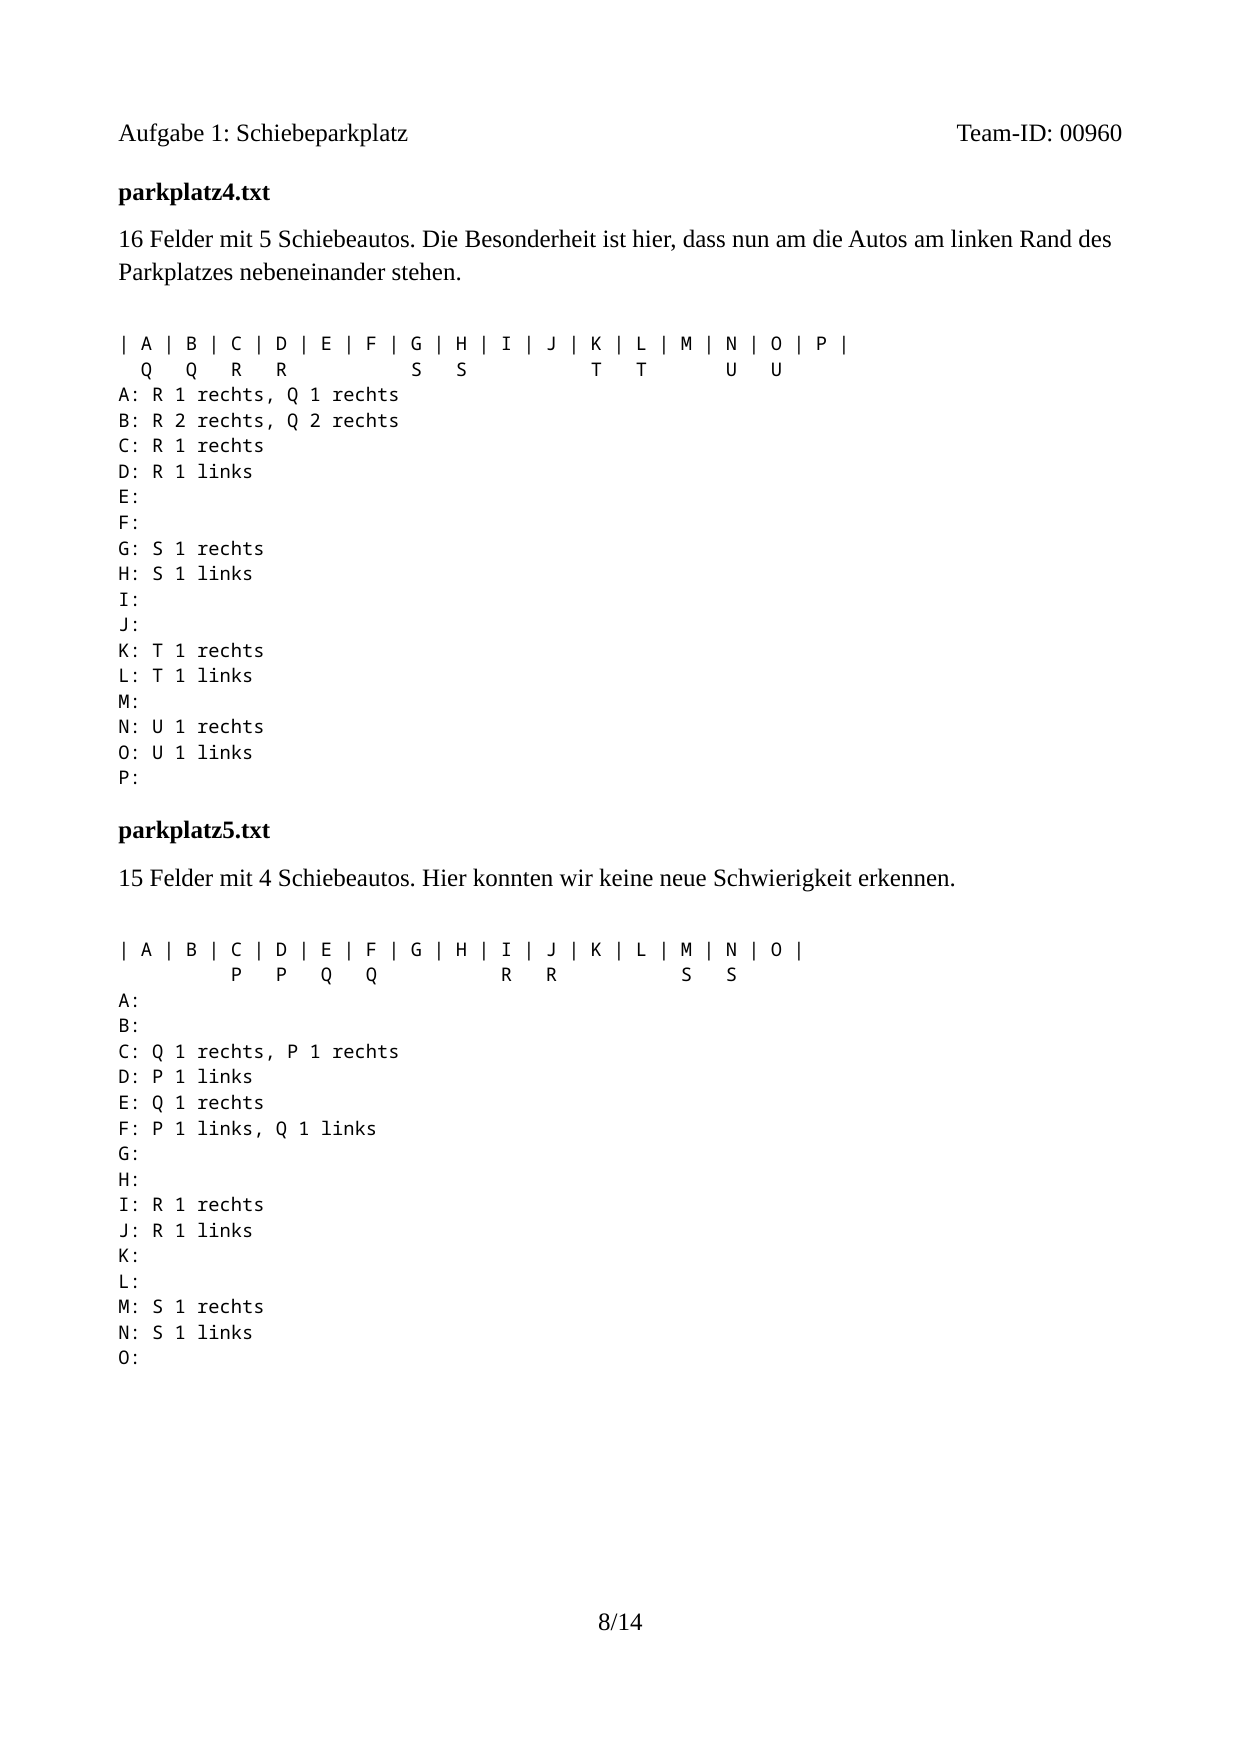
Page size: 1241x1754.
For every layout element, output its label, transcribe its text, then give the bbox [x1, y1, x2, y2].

text O: [118, 1344, 1122, 1370]
text G: S 1 rechts [118, 535, 1122, 560]
text Q Q R R S S T T U U [118, 356, 1122, 382]
text L: T 1 links [118, 662, 1122, 688]
text H: S 1 links [118, 560, 1122, 586]
text | A | B | C | D | E | F | G | H | I | J | K | L | M | N | O | [118, 936, 1122, 962]
text K: [118, 1242, 1122, 1268]
text parkplatz5.txt [118, 816, 1122, 844]
text E: Q 1 rechts [118, 1089, 1122, 1115]
text G: [118, 1140, 1122, 1166]
text | A | B | C | D | E | F | G | H | I | J | K | L | M | N | O | P | [118, 331, 1122, 356]
text D: R 1 links [118, 458, 1122, 484]
text N: U 1 rechts [118, 713, 1122, 739]
text H: [118, 1166, 1122, 1191]
text B: R 2 rechts, Q 2 rechts [118, 407, 1122, 433]
text F: [118, 509, 1122, 535]
text E: [118, 484, 1122, 509]
text L: [118, 1268, 1122, 1293]
text J: R 1 links [118, 1217, 1122, 1242]
text M: S 1 rechts [118, 1293, 1122, 1319]
text 16 Felder mit 5 Schiebeautos. Die Besonderheit ist hier, dass nun am die Autos am linken Rand des Parkplatzes nebeneinander stehen. [118, 224, 1122, 286]
text I: R 1 rechts [118, 1191, 1122, 1217]
text F: P 1 links, Q 1 links [118, 1115, 1122, 1140]
text M: [118, 688, 1122, 713]
text A: R 1 rechts, Q 1 rechts [118, 382, 1122, 407]
text K: T 1 rechts [118, 637, 1122, 662]
text C: R 1 rechts [118, 433, 1122, 458]
text A: [118, 987, 1122, 1013]
text O: U 1 links [118, 739, 1122, 764]
text N: S 1 links [118, 1319, 1122, 1344]
text parkplatz4.txt [118, 177, 1122, 206]
text P P Q Q R R S S [118, 962, 1122, 987]
text 15 Felder mit 4 Schiebeautos. Hier konnten wir keine neue Schwierigkeit erkennen. [118, 863, 1122, 892]
text B: [118, 1013, 1122, 1038]
text C: Q 1 rechts, P 1 rechts [118, 1038, 1122, 1064]
text J: [118, 611, 1122, 637]
text P: [118, 764, 1122, 790]
text I: [118, 586, 1122, 611]
text D: P 1 links [118, 1064, 1122, 1089]
